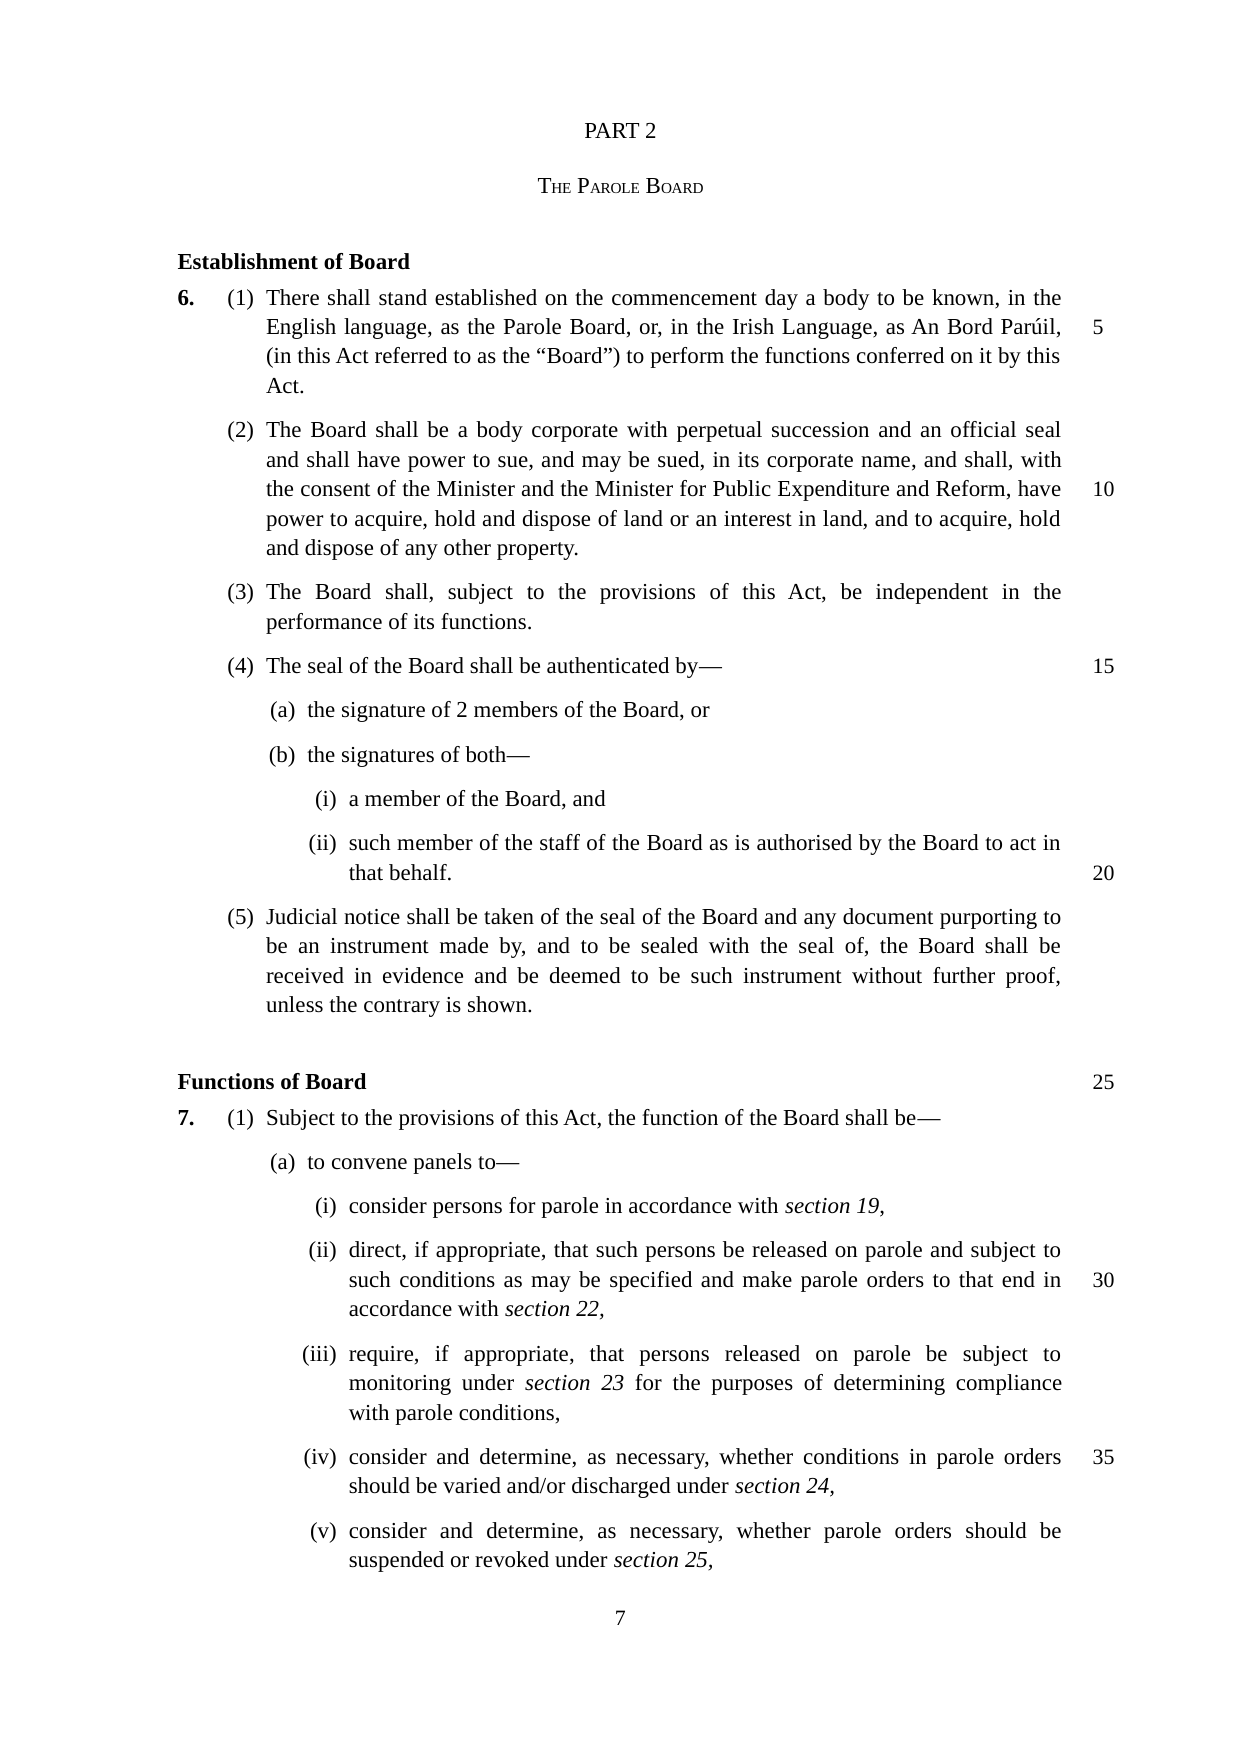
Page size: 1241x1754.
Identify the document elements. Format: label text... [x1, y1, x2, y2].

text 6. (1) There shall stand established on the commencement day a body to be known, in the English language, as the Parole Board, or, in the Irish Language, as An Bord Parúil, (in this Act referred to as the “Board”) to perform the functions conferred on it by this Act. [177, 281, 1063, 399]
text Establishment of Board [177, 246, 1063, 275]
text (iv) consider and determine, as necessary, whether conditions in parole orders should be varied and/or discharged under section 24, [177, 1441, 1063, 1500]
text (ii) such member of the staff of the Board as is authorised by the Board to act in that behalf. [177, 827, 1063, 886]
text (2) The Board shall be a body corporate with perpetual succession and an official seal and shall have power to sue, and may be sued, in its corporate name, and shall, with the consent of the Minister and the Minister for Public Expenditure and Reform, have power to acquire, hold and dispose of land or an interest in land, and to acquire, hold and dispose of any other property. [177, 414, 1063, 561]
text (4) The seal of the Board shall be authenticated by⁠— [177, 650, 1063, 679]
text (i) consider persons for parole in accordance with section 19, [177, 1190, 1063, 1219]
text 7. (1) Subject to the provisions of this Act, the function of the Board shall be⁠— [177, 1101, 1063, 1131]
text (3) The Board shall, subject to the provisions of this Act, be independent in the performance of its functions. [177, 576, 1063, 635]
text (iii) require, if appropriate, that persons released on parole be subject to monitoring under section 23 for the purposes of determining compliance with parole conditions, [177, 1337, 1063, 1426]
text Functions of Board [177, 1066, 1063, 1096]
text PART 2 [177, 118, 1063, 144]
text (b) the signatures of both⁠— [177, 738, 1063, 768]
text (a) the signature of 2 members of the Board, or [177, 694, 1063, 724]
text (5) Judicial notice shall be taken of the seal of the Board and any document purporting to be an instrument made by, and to be sealed with the seal of, the Board shall be received in evidence and be deemed to be such instrument without further proof, unless the contrary is shown. [177, 901, 1063, 1019]
title The Parole Board [177, 173, 1063, 199]
text (a) to convene panels to⁠— [177, 1146, 1063, 1175]
text (v) consider and determine, as necessary, whether parole orders should be suspended or revoked under section 25, [177, 1514, 1063, 1573]
text (i) a member of the Board, and [177, 783, 1063, 812]
text (ii) direct, if appropriate, that such persons be released on parole and subject to such conditions as may be specified and make parole orders to that end in accordance with section 22, [177, 1234, 1063, 1323]
